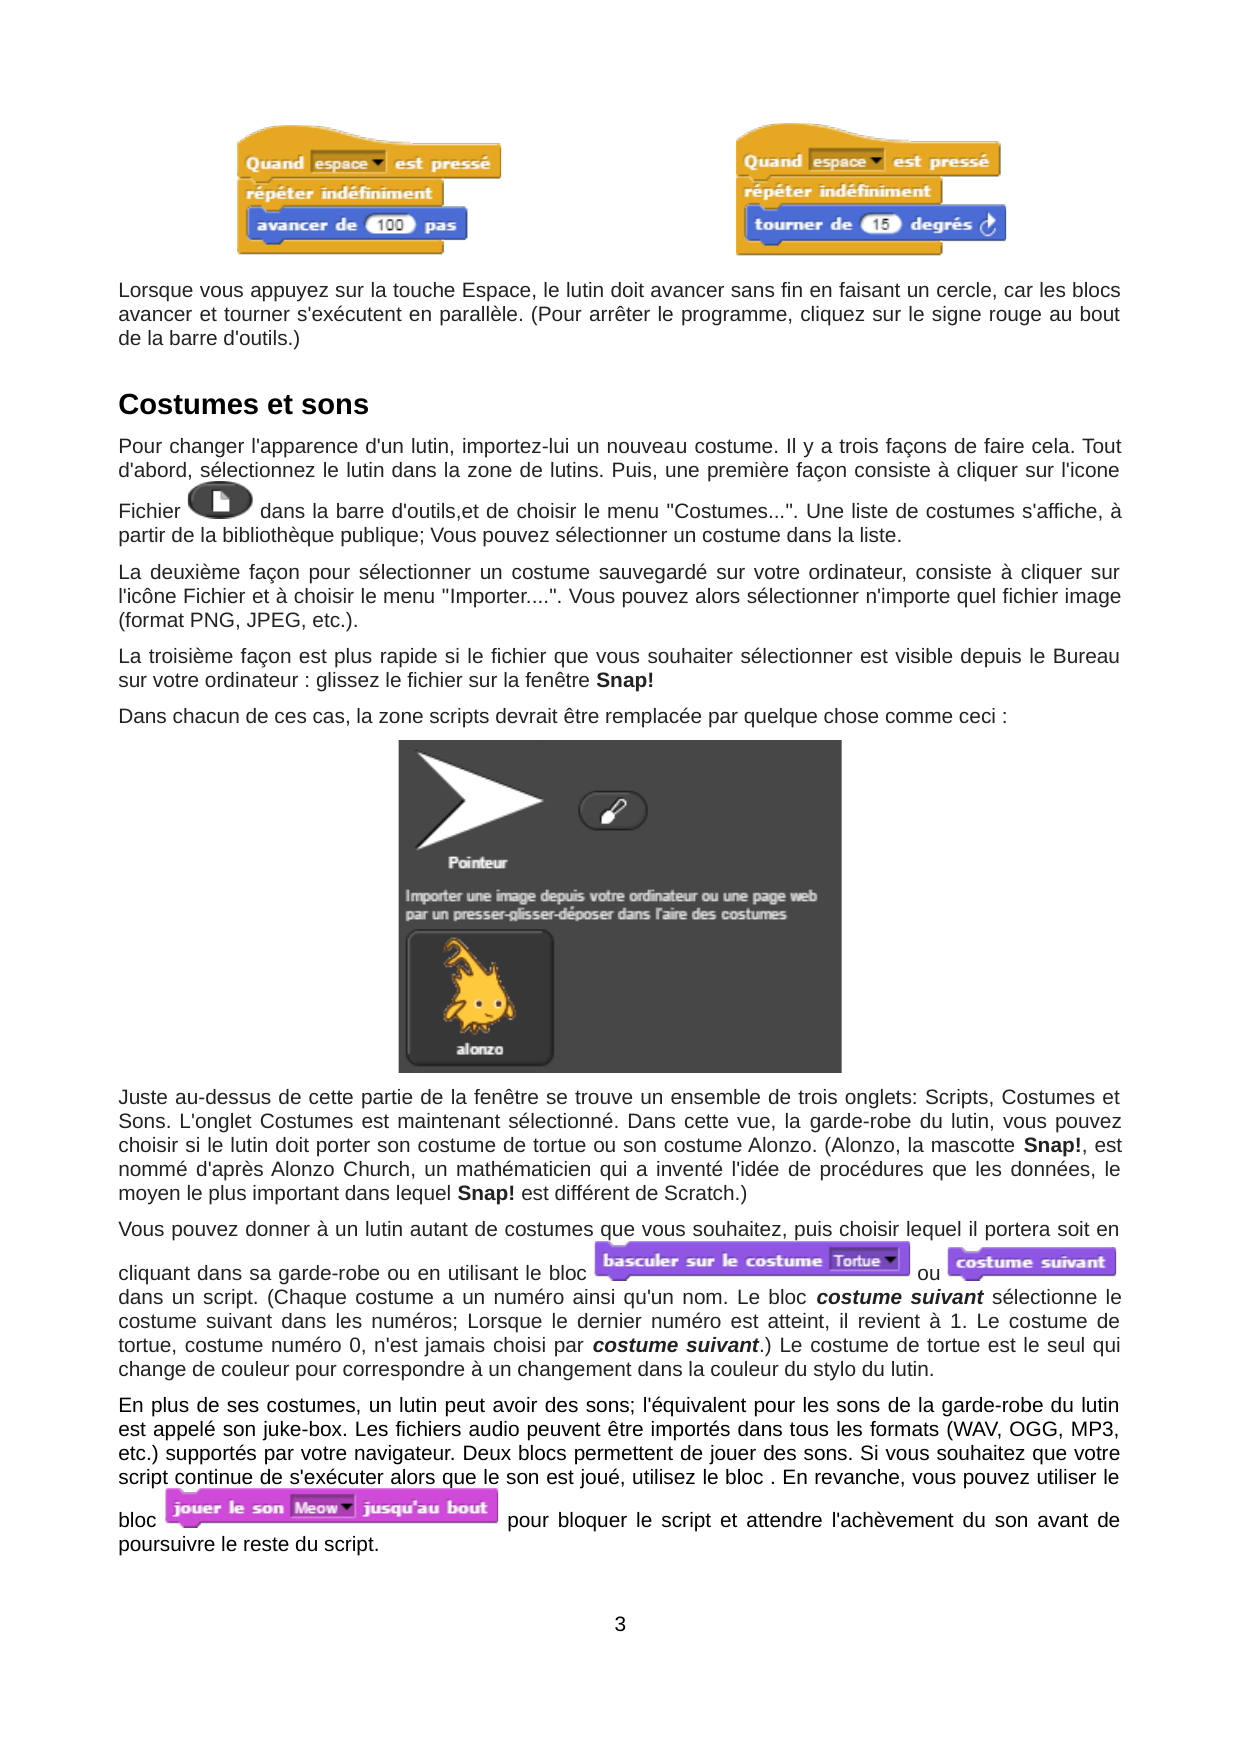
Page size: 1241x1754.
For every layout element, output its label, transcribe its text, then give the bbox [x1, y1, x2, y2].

picture [594, 1241, 911, 1281]
picture [398, 740, 842, 1073]
text Dans chacun de ces cas, la zone scripts devrait être remplacée par quelque chose comme ceci : [118, 704, 1122, 728]
text Juste au-dessus de cette partie de la fenêtre se trouve un ensemble de trois onglets: Scripts, Costumes et Sons. L'onglet Costumes est maintenant sélectionné. Dans cette vue, la garde-robe du lutin, vous pouvez choisir si le lutin doit porter son costume de tortue ou son costume Alonzo. (Alonzo, la mascotte Snap!, est nommé d'après Alonzo Church, un mathématicien qui a inventé l'idée de procédures que les données, le moyen le plus important dans lequel Snap! est différent de Scratch.) [118, 1085, 1122, 1205]
picture [237, 125, 502, 259]
text Lorsque vous appuyez sur la touche Espace, le lutin doit avancer sans fin en faisant un cercle, car les blocs avancer et tourner s'exécutent en parallèle. (Pour arrêter le programme, cliquez sur le signe rouge au bout de la barre d'outils.) [118, 278, 1122, 350]
text En plus de ses costumes, un lutin peut avoir des sons; l'équivalent pour les sons de la garde-robe du lutin est appelé son juke-box. Les fichiers audio peuvent être importés dans tous les formats (WAV, OGG, MP3, etc.) supportés par votre navigateur. Deux blocs permettent de jouer des sons. Si vous souhaitez que votre script continue de s'exécuter alors que le son est joué, utilisez le bloc . En revanche, vous pouvez utiliser le bloc pour bloquer le script et attendre l'achèvement du son avant de poursuivre le reste du script. [118, 1393, 1122, 1556]
picture [187, 481, 253, 519]
table_header [118, 118, 620, 278]
text Pour changer l'apparence d'un lutin, importez-lui un nouveau costume. Il y a trois façons de faire cela. Tout d'abord, sélectionnez le lutin dans la zone de lutins. Puis, une première façon consiste à cliquer sur l'icone Fichier dans la barre d'outils,et de choisir le menu "Costumes...". Une liste de costumes s'affiche, à partir de la bibliothèque publique; Vous pouvez sélectionner un costume dans la liste. [118, 433, 1122, 547]
picture [947, 1247, 1117, 1281]
picture [736, 123, 1007, 260]
picture [165, 1488, 499, 1528]
table_header [620, 118, 1122, 278]
text Vous pouvez donner à un lutin autant de costumes que vous souhaitez, puis choisir lequel il portera soit en cliquant dans sa garde-robe ou en utilisant le bloc ou dans un script. (Chaque costume a un numéro ainsi qu'un nom. Le bloc costume suivant sélectionne le costume suivant dans les numéros; Lorsque le dernier numéro est atteint, il revient à 1. Le costume de tortue, costume numéro 0, n'est jamais choisi par costume suivant.) Le costume de tortue est le seul qui change de couleur pour correspondre à un changement dans la couleur du stylo du lutin. [118, 1217, 1122, 1380]
subtitle Costumes et sons [118, 387, 1122, 421]
text La troisième façon est plus rapide si le fichier que vous souhaiter sélectionner est visible depuis le Bureau sur votre ordinateur : glissez le fichier sur la fenêtre Snap! [118, 644, 1122, 692]
text La deuxième façon pour sélectionner un costume sauvegardé sur votre ordinateur, consiste à cliquer sur l'icône Fichier et à choisir le menu "Importer....". Vous pouvez alors sélectionner n'importe quel fichier image (format PNG, JPEG, etc.). [118, 559, 1122, 631]
